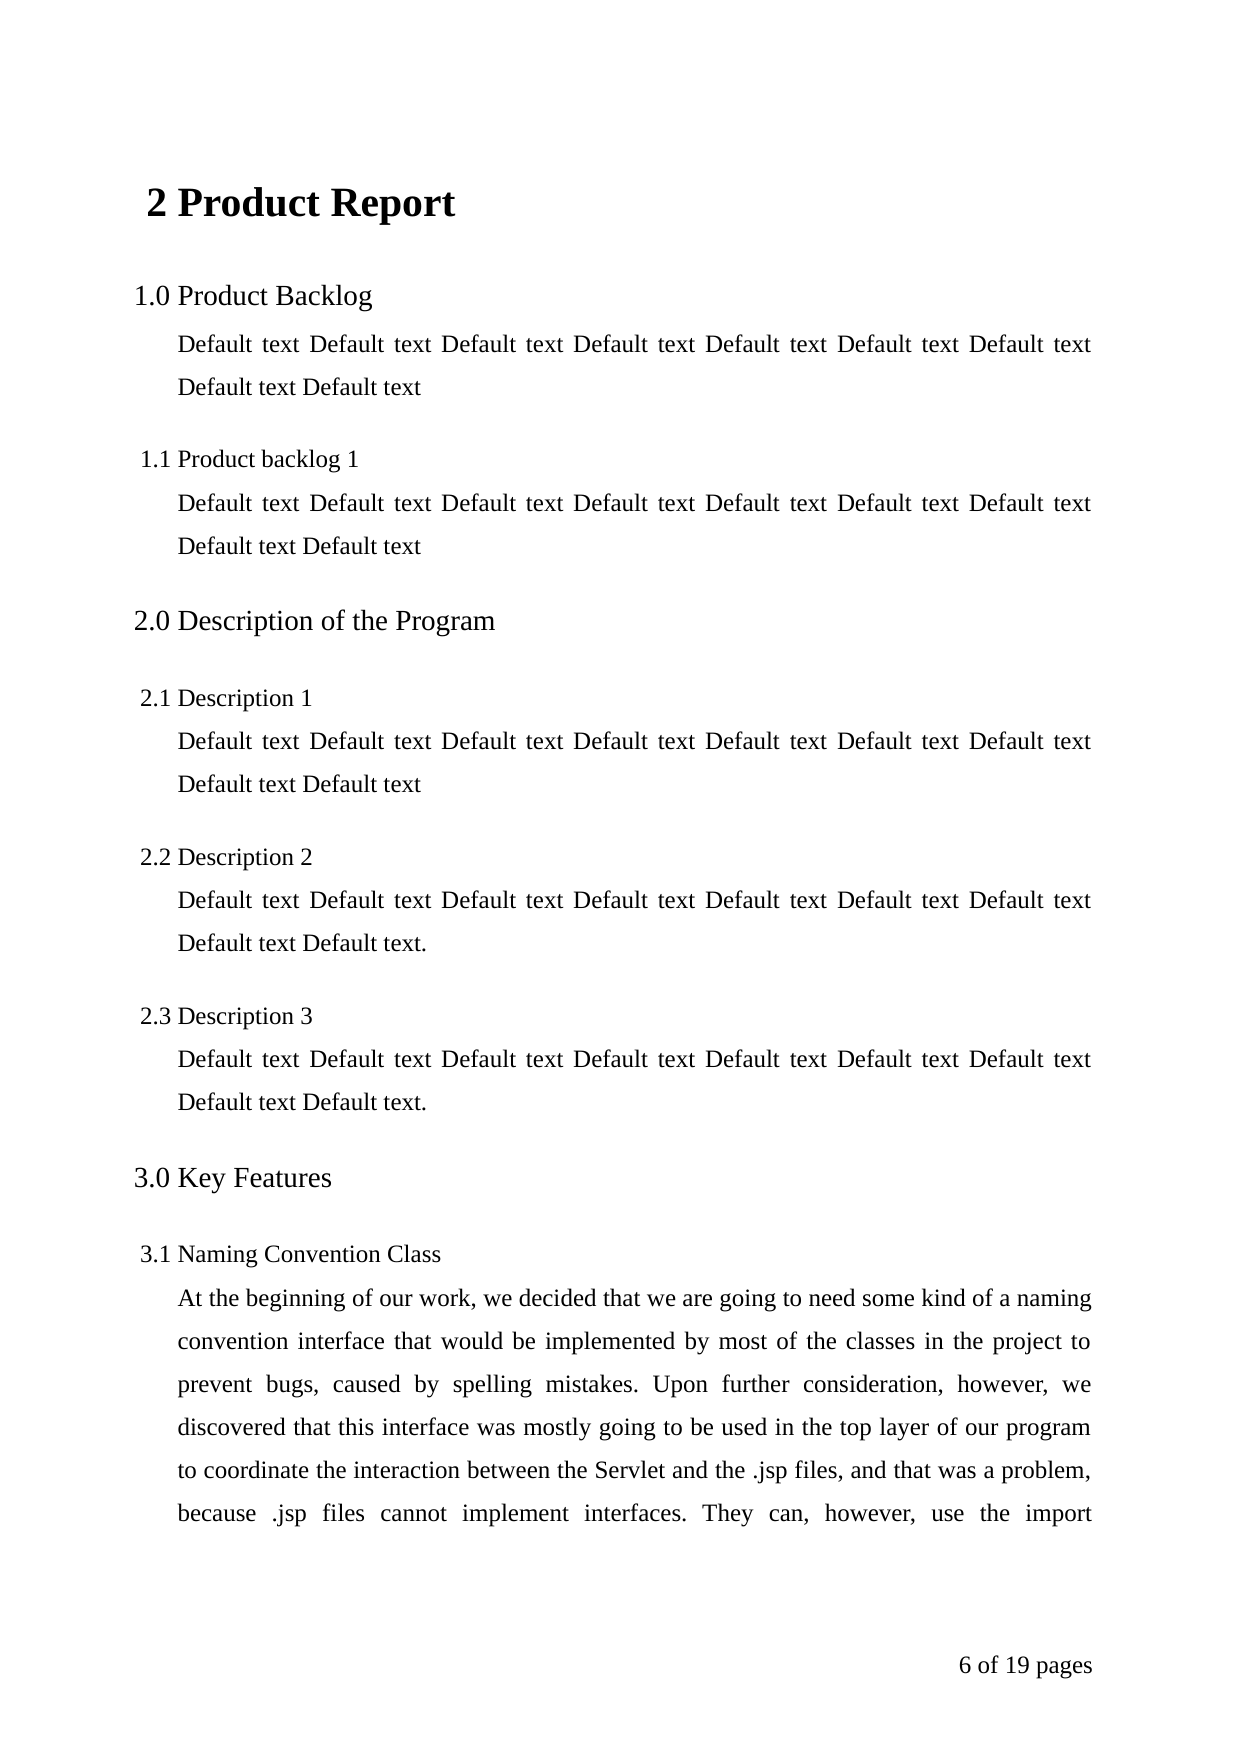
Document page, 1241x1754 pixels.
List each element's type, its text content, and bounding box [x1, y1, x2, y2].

text Default text Default text Default text Default text Default text Default text Default text Default text Default text [177, 726, 1093, 798]
subtitle Product backlog 1 [177, 444, 1093, 473]
text At the beginning of our work, we decided that we are going to need some kind of a naming convention interface that would be implemented by most of the classes in the project to prevent bugs, caused by spelling mistakes. Upon further consideration, however, we discovered that this interface was mostly going to be used in the top layer of our program to coordinate the interaction between the Servlet and the .jsp files, and that was a problem, because .jsp files cannot implement interfaces. They can, however, use the import [177, 1283, 1093, 1527]
text Default text Default text Default text Default text Default text Default text Default text Default text Default text. [177, 885, 1093, 957]
text Default text Default text Default text Default text Default text Default text Default text Default text Default text [177, 329, 1093, 401]
subtitle Naming Convention Class [177, 1239, 1093, 1268]
subtitle Description 1 [177, 683, 1093, 712]
text Default text Default text Default text Default text Default text Default text Default text Default text Default text. [177, 1044, 1093, 1116]
subtitle Description of the Program [177, 603, 1093, 637]
subtitle Description 3 [177, 1001, 1093, 1030]
subtitle Key Features [177, 1160, 1093, 1193]
subtitle Product Report [177, 177, 1093, 225]
text Default text Default text Default text Default text Default text Default text Default text Default text Default text [177, 488, 1093, 559]
subtitle Product Backlog [177, 278, 1093, 312]
subtitle Description 2 [177, 842, 1093, 871]
